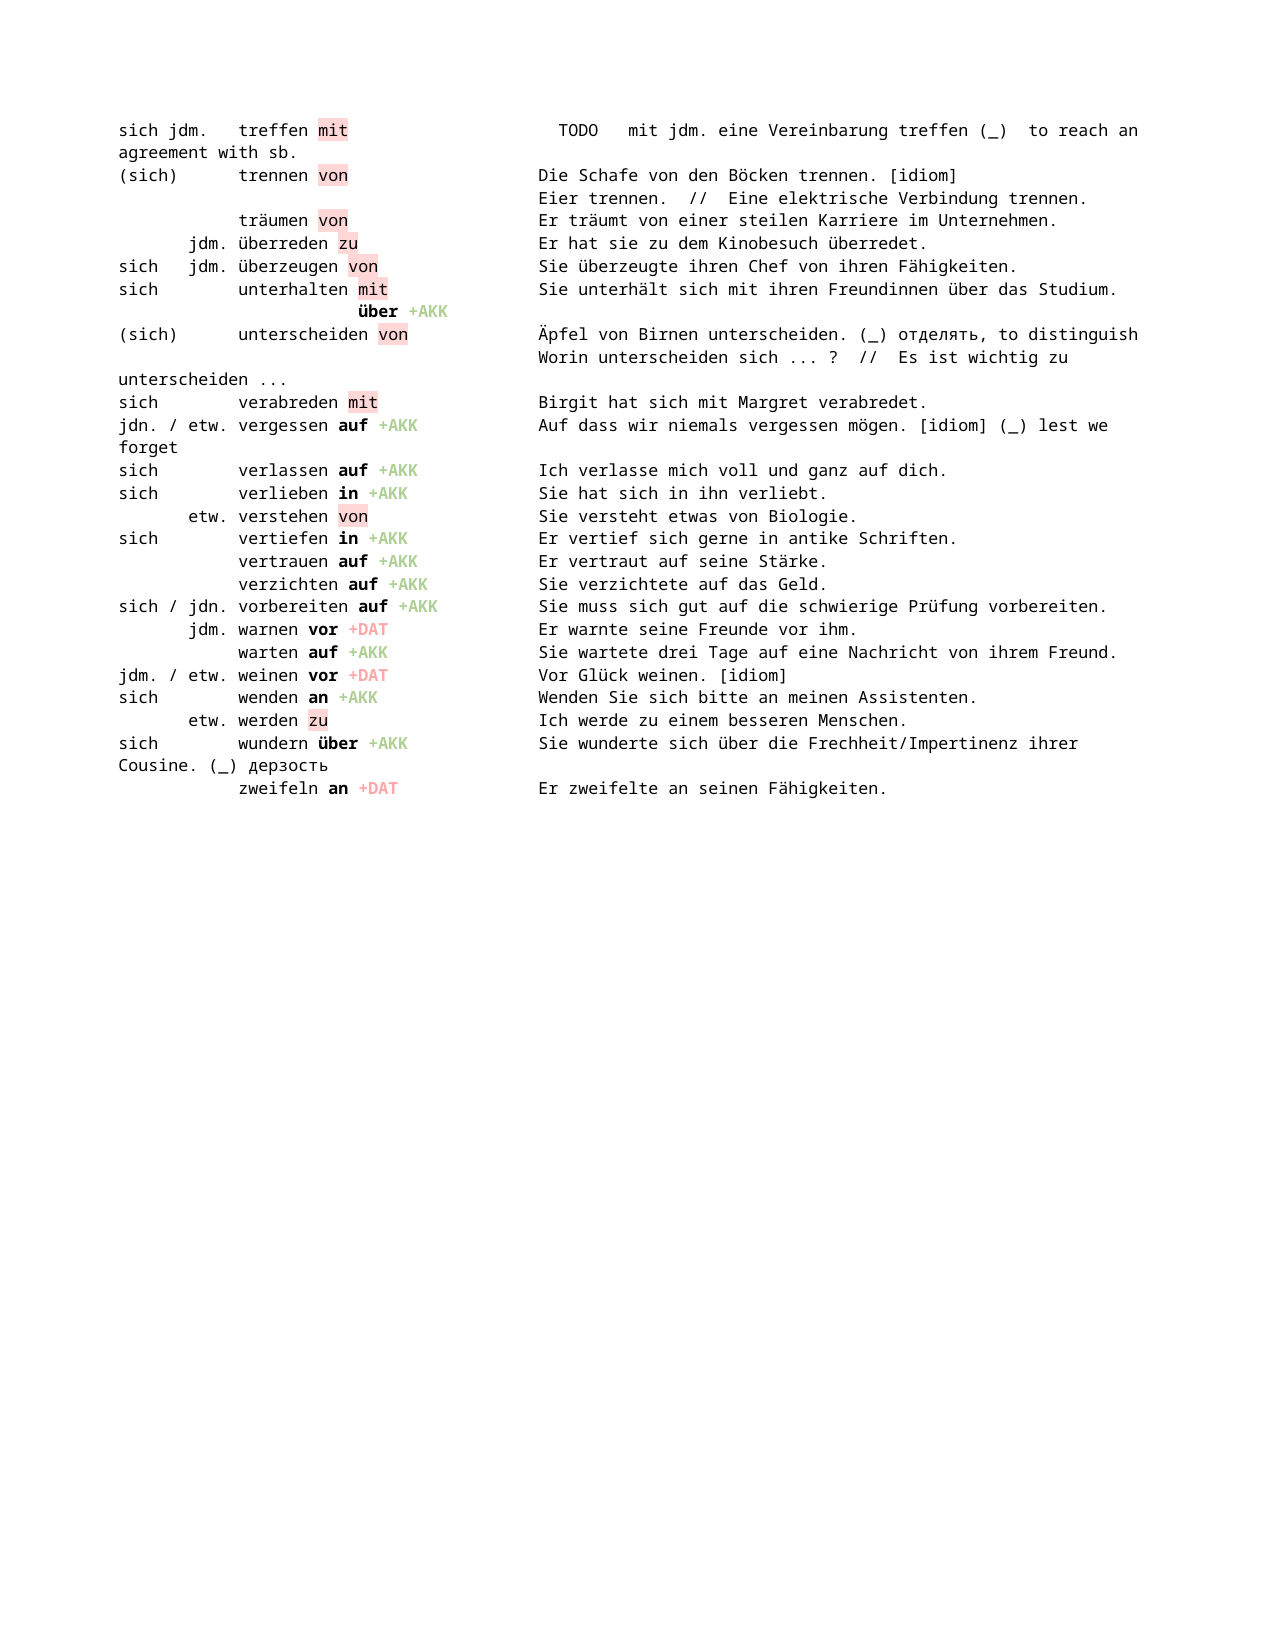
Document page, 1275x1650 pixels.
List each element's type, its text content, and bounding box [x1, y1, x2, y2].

text sich wenden an +AKK Wenden Sie sich bitte an meinen Assistenten. [118, 686, 1157, 708]
text jdm. warnen vor +DAT Er warnte seine Freunde vor ihm. [118, 618, 1157, 640]
text sich verlassen auf +AKK Ich verlasse mich voll und ganz auf dich. [118, 459, 1157, 481]
text jdm. überreden zu Er hat sie zu dem Kinobesuch überredet. [118, 232, 1157, 254]
text sich wundern über +AKK Sie wunderte sich über die Frechheit/Impertinenz ihrer Cousine. (_) дерзость [118, 731, 1157, 777]
text etw. verstehen von Sie versteht etwas von Biologie. [118, 504, 1157, 527]
text vertrauen auf +AKK Er vertraut auf seine Stärke. [118, 549, 1157, 572]
text zweifeln an +DAT Er zweifelte an seinen Fähigkeiten. [118, 777, 1157, 799]
text (sich) unterscheiden von Äpfel von Birnen unterscheiden. (_) отделять, to distinguish [118, 322, 1157, 345]
text warten auf +AKK Sie wartete drei Tage auf eine Nachricht von ihrem Freund. [118, 640, 1157, 663]
text sich / jdn. vorbereiten auf +AKK Sie muss sich gut auf die schwierige Prüfung vorbereiten. [118, 595, 1157, 618]
text etw. werden zu Ich werde zu einem besseren Menschen. [118, 708, 1157, 731]
text sich jdm. treffen mit TODO mit jdm. eine Vereinbarung treffen (_) to reach an agreement with sb. [118, 118, 1157, 163]
text sich unterhalten mit Sie unterhält sich mit ihren Freundinnen über das Studium. [118, 277, 1157, 300]
text jdm. / etw. weinen vor +DAT Vor Glück weinen. [idiom] [118, 663, 1157, 686]
text verzichten auf +AKK Sie verzichtete auf das Geld. [118, 572, 1157, 595]
text träumen von Er träumt von einer steilen Karriere im Unternehmen. [118, 209, 1157, 232]
text (sich) trennen von Die Schafe von den Böcken trennen. [idiom] [118, 163, 1157, 186]
text Worin unterscheiden sich ... ? // Es ist wichtig zu unterscheiden ... [118, 345, 1157, 391]
text jdn. / etw. vergessen auf +AKK Auf dass wir niemals vergessen mögen. [idiom] (_) lest we forget [118, 413, 1157, 459]
text sich jdm. überzeugen von Sie überzeugte ihren Chef von ihren Fähigkeiten. [118, 254, 1157, 277]
text Eier trennen. // Eine elektrische Verbindung trennen. [118, 186, 1157, 209]
text über +AKK [118, 300, 1157, 322]
text sich verlieben in +AKK Sie hat sich in ihn verliebt. [118, 481, 1157, 504]
text sich verabreden mit Birgit hat sich mit Margret verabredet. [118, 391, 1157, 413]
text sich vertiefen in +AKK Er vertief sich gerne in antike Schriften. [118, 527, 1157, 549]
